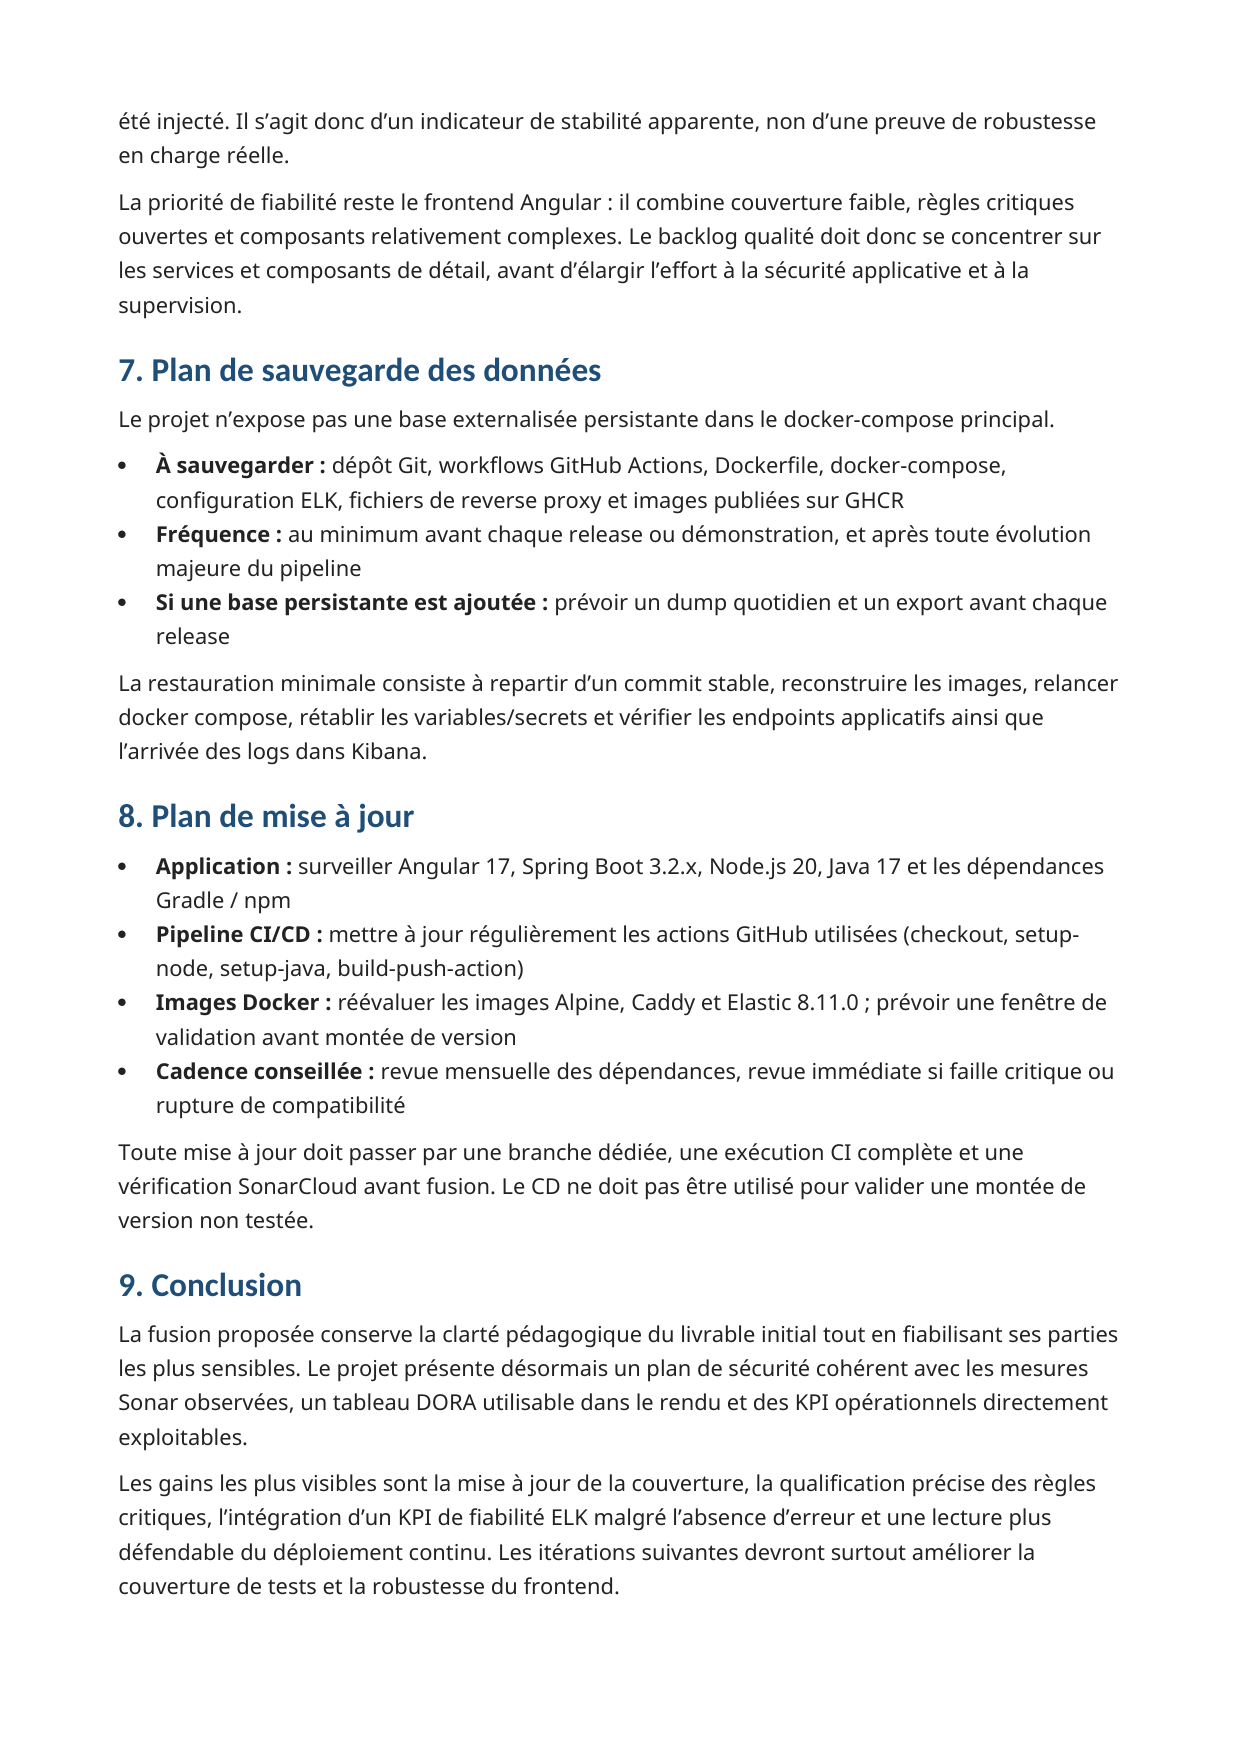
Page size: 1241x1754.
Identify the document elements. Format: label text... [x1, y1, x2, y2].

text Toute mise à jour doit passer par une branche dédiée, une exécution CI complète et une vérification SonarCloud avant fusion. Le CD ne doit pas être utilisé pour valider une montée de version non testée. [118, 1136, 1122, 1234]
subtitle 7. Plan de sauvegarde des données [118, 349, 1122, 389]
text été injecté. Il s’agit donc d’un indicateur de stabilité apparente, non d’une preuve de robustesse en charge réelle. [118, 106, 1122, 170]
text La restauration minimale consiste à repartir d’un commit stable, reconstruire les images, relancer docker compose, rétablir les variables/secrets et vérifier les endpoints applicatifs ainsi que l’arrivée des logs dans Kibana. [118, 668, 1122, 766]
subtitle 8. Plan de mise à jour [118, 796, 1122, 836]
list Pipeline CI/CD : mettre à jour régulièrement les actions GitHub utilisées (checkout, setup-node, setup-java, build-push-action) [118, 919, 1122, 983]
text La priorité de fiabilité reste le frontend Angular : il combine couverture faible, règles critiques ouvertes et composants relativement complexes. Le backlog qualité doit donc se concentrer sur les services et composants de détail, avant d’élargir l’effort à la sécurité applicative et à la supervision. [118, 187, 1122, 319]
list Application : surveiller Angular 17, Spring Boot 3.2.x, Node.js 20, Java 17 et les dépendances Gradle / npm [118, 851, 1122, 914]
list Si une base persistante est ajoutée : prévoir un dump quotidien et un export avant chaque release [118, 587, 1122, 651]
text Les gains les plus visibles sont la mise à jour de la couverture, la qualification précise des règles critiques, l’intégration d’un KPI de fiabilité ELK malgré l’absence d’erreur et une lecture plus défendable du déploiement continu. Les itérations suivantes devront surtout améliorer la couverture de tests et la robustesse du frontend. [118, 1468, 1122, 1601]
list Cadence conseillée : revue mensuelle des dépendances, revue immédiate si faille critique ou rupture de compatibilité [118, 1056, 1122, 1119]
list Fréquence : au minimum avant chaque release ou démonstration, et après toute évolution majeure du pipeline [118, 519, 1122, 583]
list Images Docker : réévaluer les images Alpine, Caddy et Elastic 8.11.0 ; prévoir une fenêtre de validation avant montée de version [118, 987, 1122, 1051]
subtitle 9. Conclusion [118, 1264, 1122, 1305]
text Le projet n’expose pas une base externalisée persistante dans le docker-compose principal. [118, 404, 1122, 434]
text La fusion proposée conserve la clarté pédagogique du livrable initial tout en fiabilisant ses parties les plus sensibles. Le projet présente désormais un plan de sécurité cohérent avec les mesures Sonar observées, un tableau DORA utilisable dans le rendu et des KPI opérationnels directement exploitables. [118, 1319, 1122, 1451]
list À sauvegarder : dépôt Git, workflows GitHub Actions, Dockerfile, docker-compose, configuration ELK, fichiers de reverse proxy et images publiées sur GHCR [118, 451, 1122, 514]
